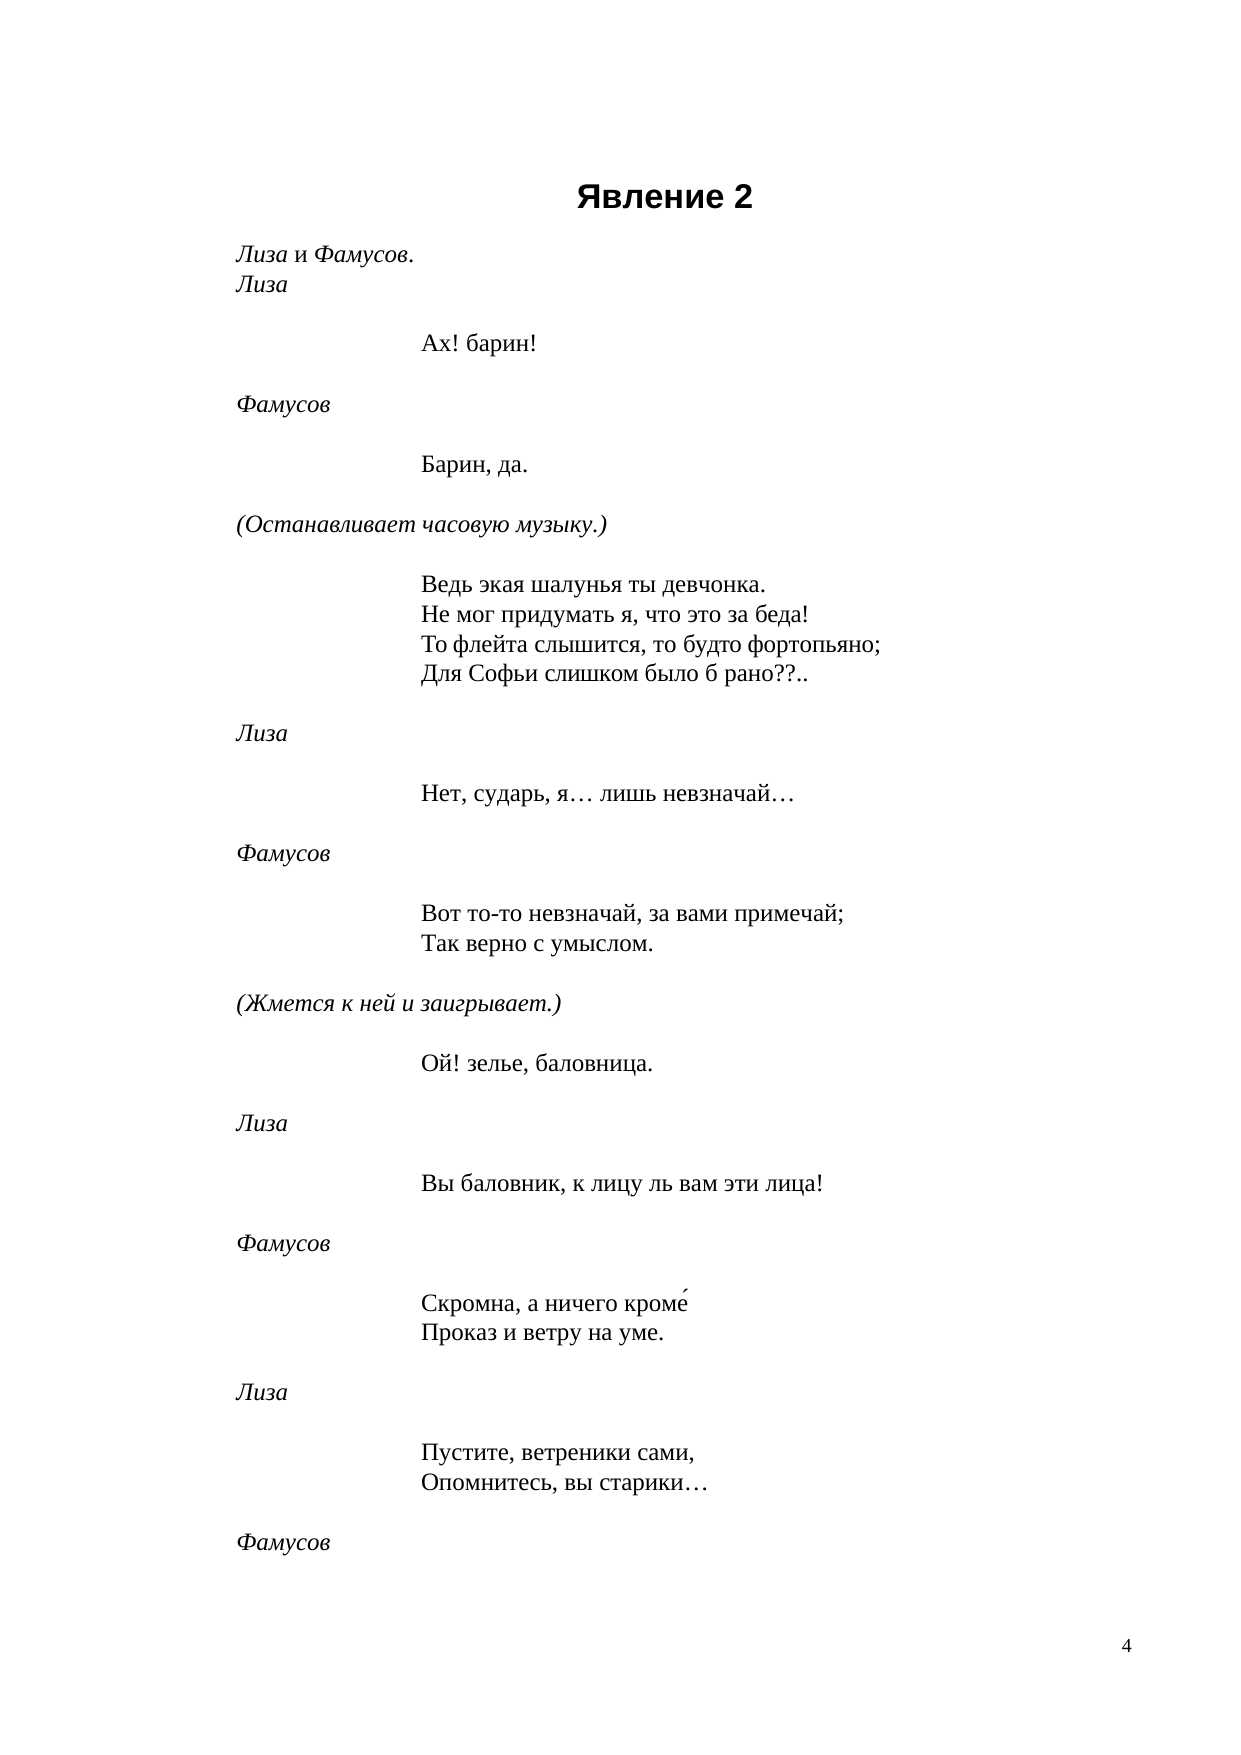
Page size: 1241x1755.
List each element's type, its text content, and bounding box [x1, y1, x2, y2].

text Фамусов [236, 1527, 1168, 1555]
text Не мог придумать я, что это за беда! [421, 599, 1168, 627]
text Ведь экая шалунья ты девчонка. [421, 569, 1168, 597]
text Явление 2 [252, 176, 1077, 216]
text Лиза [236, 1377, 1168, 1406]
text Барин, да. [421, 449, 1168, 477]
text (Останавливает часовую музыку.) [236, 509, 1168, 537]
text Фамусов [236, 389, 1168, 417]
text Лиза [236, 718, 1168, 747]
text Лиза и Фамусов. Лиза [236, 239, 416, 298]
text То флейта слышится, то будто фортопьяно; Для Софьи слишком было б рано??.. [421, 629, 881, 687]
text (Жмется к ней и заигрывает.) [236, 988, 1168, 1016]
text Вы баловник, к лицу ль вам эти лица! [421, 1168, 1168, 1196]
text Лиза [236, 1108, 1168, 1136]
text Фамусов [236, 838, 1168, 867]
text Фамусов [236, 1228, 1168, 1256]
text Ой! зелье, баловница. [421, 1048, 1168, 1076]
text Нет, сударь, я… лишь невзначай… [421, 778, 1168, 807]
text Ах! барин! [421, 328, 1168, 357]
text Пустите, ветреники сами, Опомнитесь, вы старики… [421, 1437, 711, 1495]
text Скромна, а ничего кроме́ Проказ и ветру на уме. [421, 1288, 758, 1346]
text Вот то-то невзначай, за вами примечай; Так верно с умыслом. [421, 898, 857, 956]
